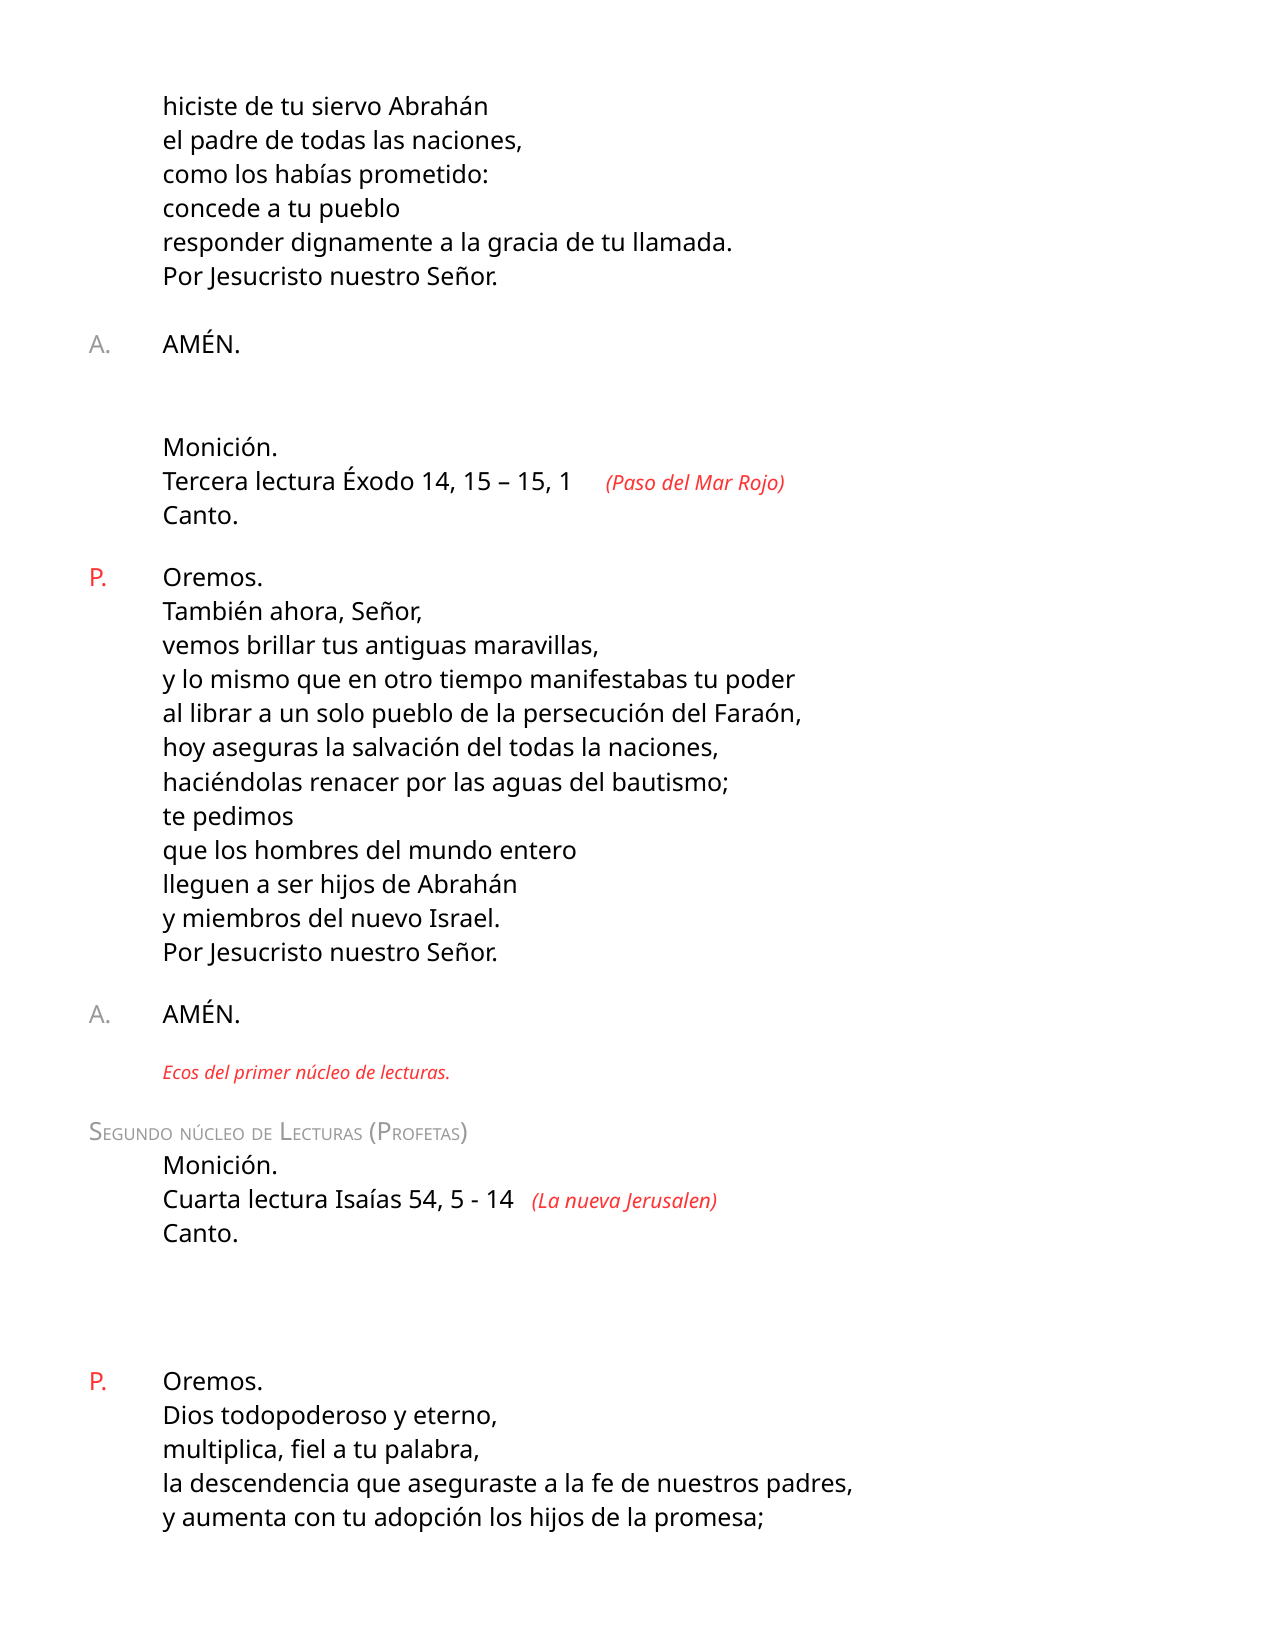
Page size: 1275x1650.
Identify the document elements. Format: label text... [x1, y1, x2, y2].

text concede a tu pueblo [88, 191, 1186, 225]
text como los habías prometido: [88, 157, 1186, 191]
text que los hombres del mundo entero [88, 832, 1186, 866]
text te pedimos [88, 798, 1186, 832]
text A. AMÉN. [88, 327, 1186, 361]
text lleguen a ser hijos de Abrahán [88, 866, 1186, 900]
text Canto. [88, 1216, 1186, 1250]
text A. AMÉN. [88, 997, 1186, 1031]
text hiciste de tu siervo Abrahán [88, 88, 1186, 123]
text También ahora, Señor, [88, 594, 1186, 628]
text Canto. [88, 497, 1186, 531]
text P. Oremos. [88, 560, 1186, 594]
text y miembros del nuevo Israel. [88, 900, 1186, 934]
text Monición. [88, 1147, 1186, 1182]
text al librar a un solo pueblo de la persecución del Faraón, [88, 696, 1186, 730]
text Monición. [88, 429, 1186, 463]
text Tercera lectura Éxodo 14, 15 – 15, 1 (Paso del Mar Rojo) [88, 463, 1186, 497]
text Ecos del primer núcleo de lecturas. [88, 1059, 1186, 1085]
text y lo mismo que en otro tiempo manifestabas tu poder [88, 662, 1186, 696]
text Cuarta lectura Isaías 54, 5 - 14 (La nueva Jerusalen) [88, 1182, 1186, 1216]
text Dios todopoderoso y eterno, [88, 1397, 1186, 1432]
text Por Jesucristo nuestro Señor. [88, 934, 1186, 968]
text Segundo núcleo de Lecturas (Profetas) [88, 1113, 1186, 1147]
text vemos brillar tus antiguas maravillas, [88, 628, 1186, 662]
text el padre de todas las naciones, [88, 123, 1186, 157]
text multiplica, fiel a tu palabra, [88, 1432, 1186, 1466]
text haciéndolas renacer por las aguas del bautismo; [88, 764, 1186, 798]
text Por Jesucristo nuestro Señor. [88, 259, 1186, 293]
text hoy aseguras la salvación del todas la naciones, [88, 730, 1186, 764]
text P. Oremos. [88, 1363, 1186, 1397]
text responder dignamente a la gracia de tu llamada. [88, 225, 1186, 259]
text la descendencia que aseguraste a la fe de nuestros padres, [88, 1466, 1186, 1500]
text y aumenta con tu adopción los hijos de la promesa; [88, 1500, 1186, 1534]
